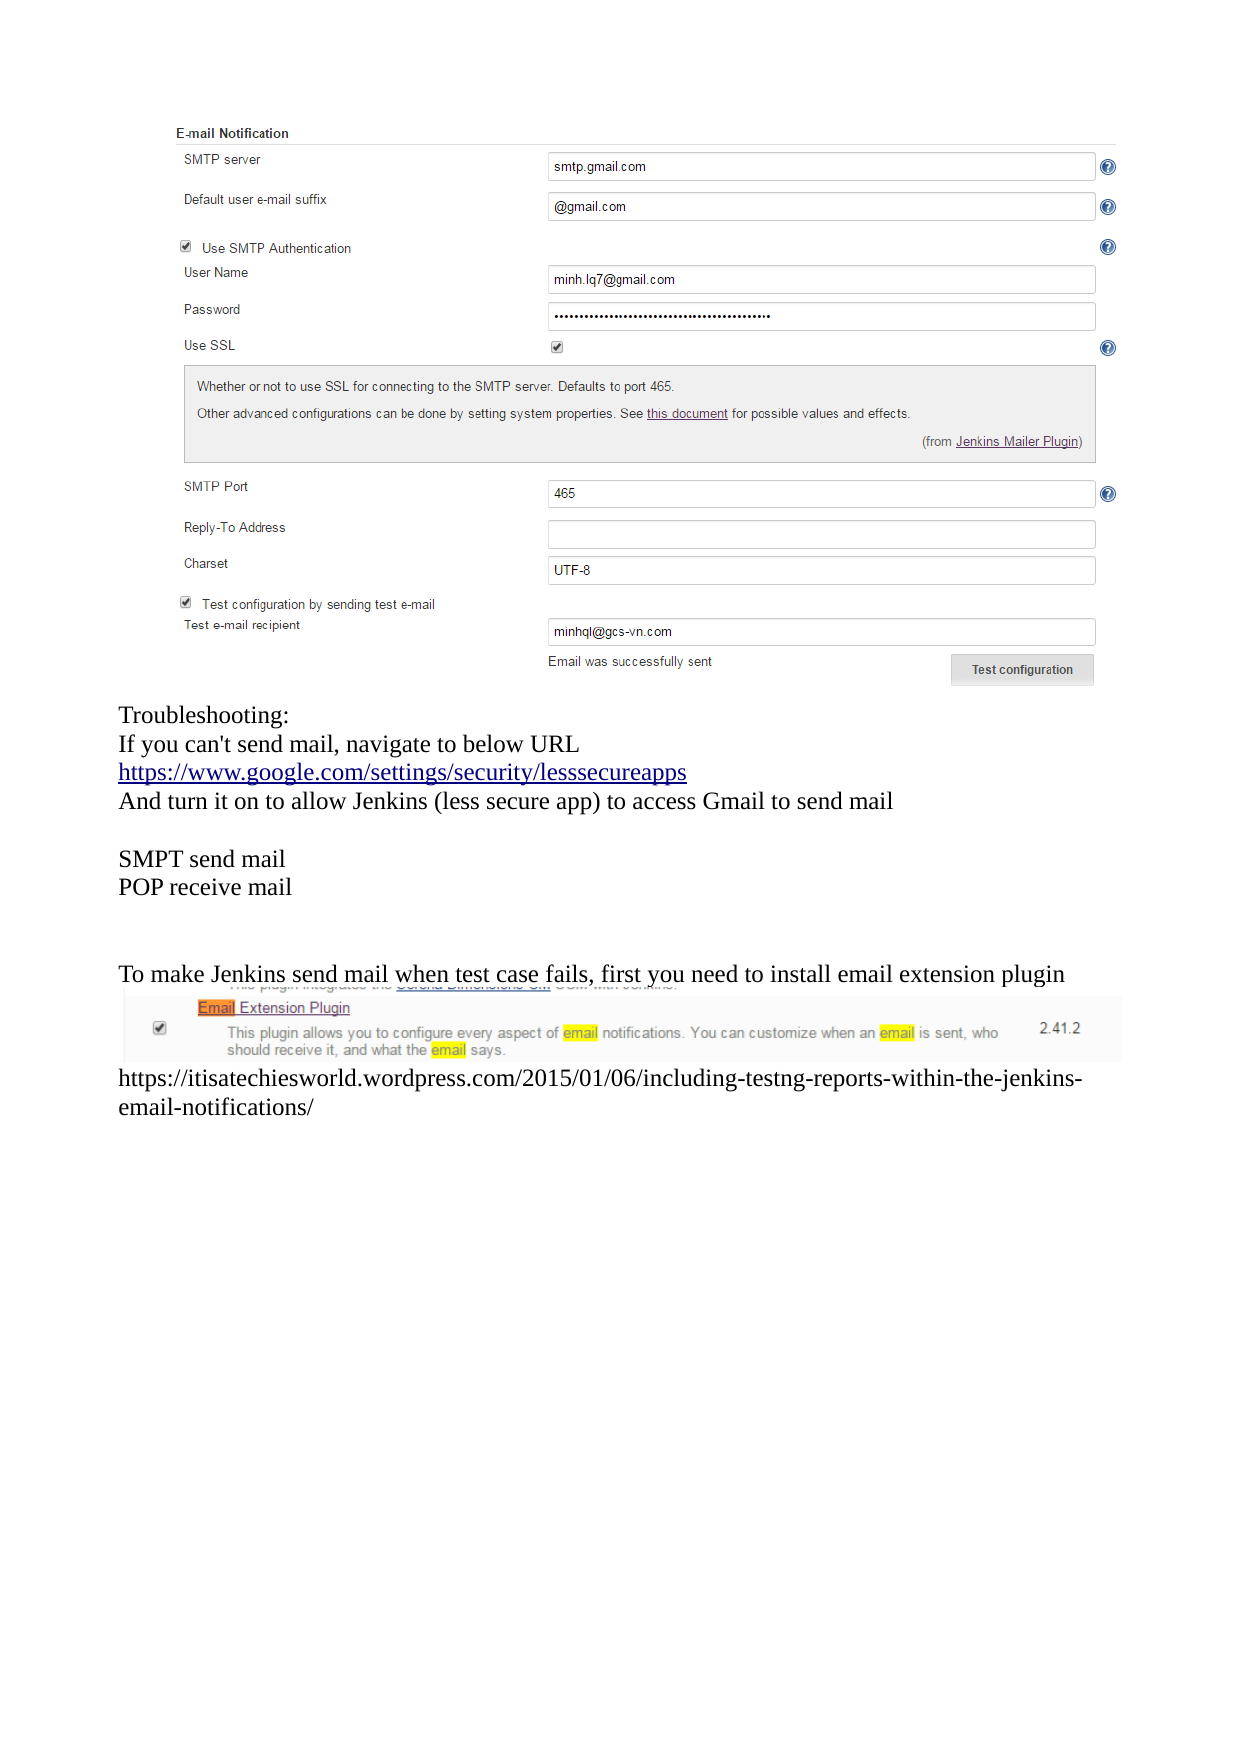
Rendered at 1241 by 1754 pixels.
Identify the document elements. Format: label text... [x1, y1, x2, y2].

text If you can't send mail, navigate to below URL [118, 729, 1122, 757]
text And turn it on to allow Jenkins (less secure app) to access Gmail to send mail [118, 786, 1122, 815]
text Troubleshooting: [118, 700, 1122, 729]
text https://itisatechiesworld.wordpress.com/2015/01/06/including-testng-reports-within-the-jenkins-email-notifications/ [118, 1063, 1122, 1120]
text POP receive mail [118, 872, 1122, 901]
picture [118, 987, 1122, 1063]
text https://www.google.com/settings/security/lesssecureapps [118, 757, 1122, 786]
text SMPT send mail [118, 844, 1122, 872]
picture [118, 118, 1122, 700]
text To make Jenkins send mail when test case fails, first you need to install email extension plugin [118, 959, 1122, 987]
